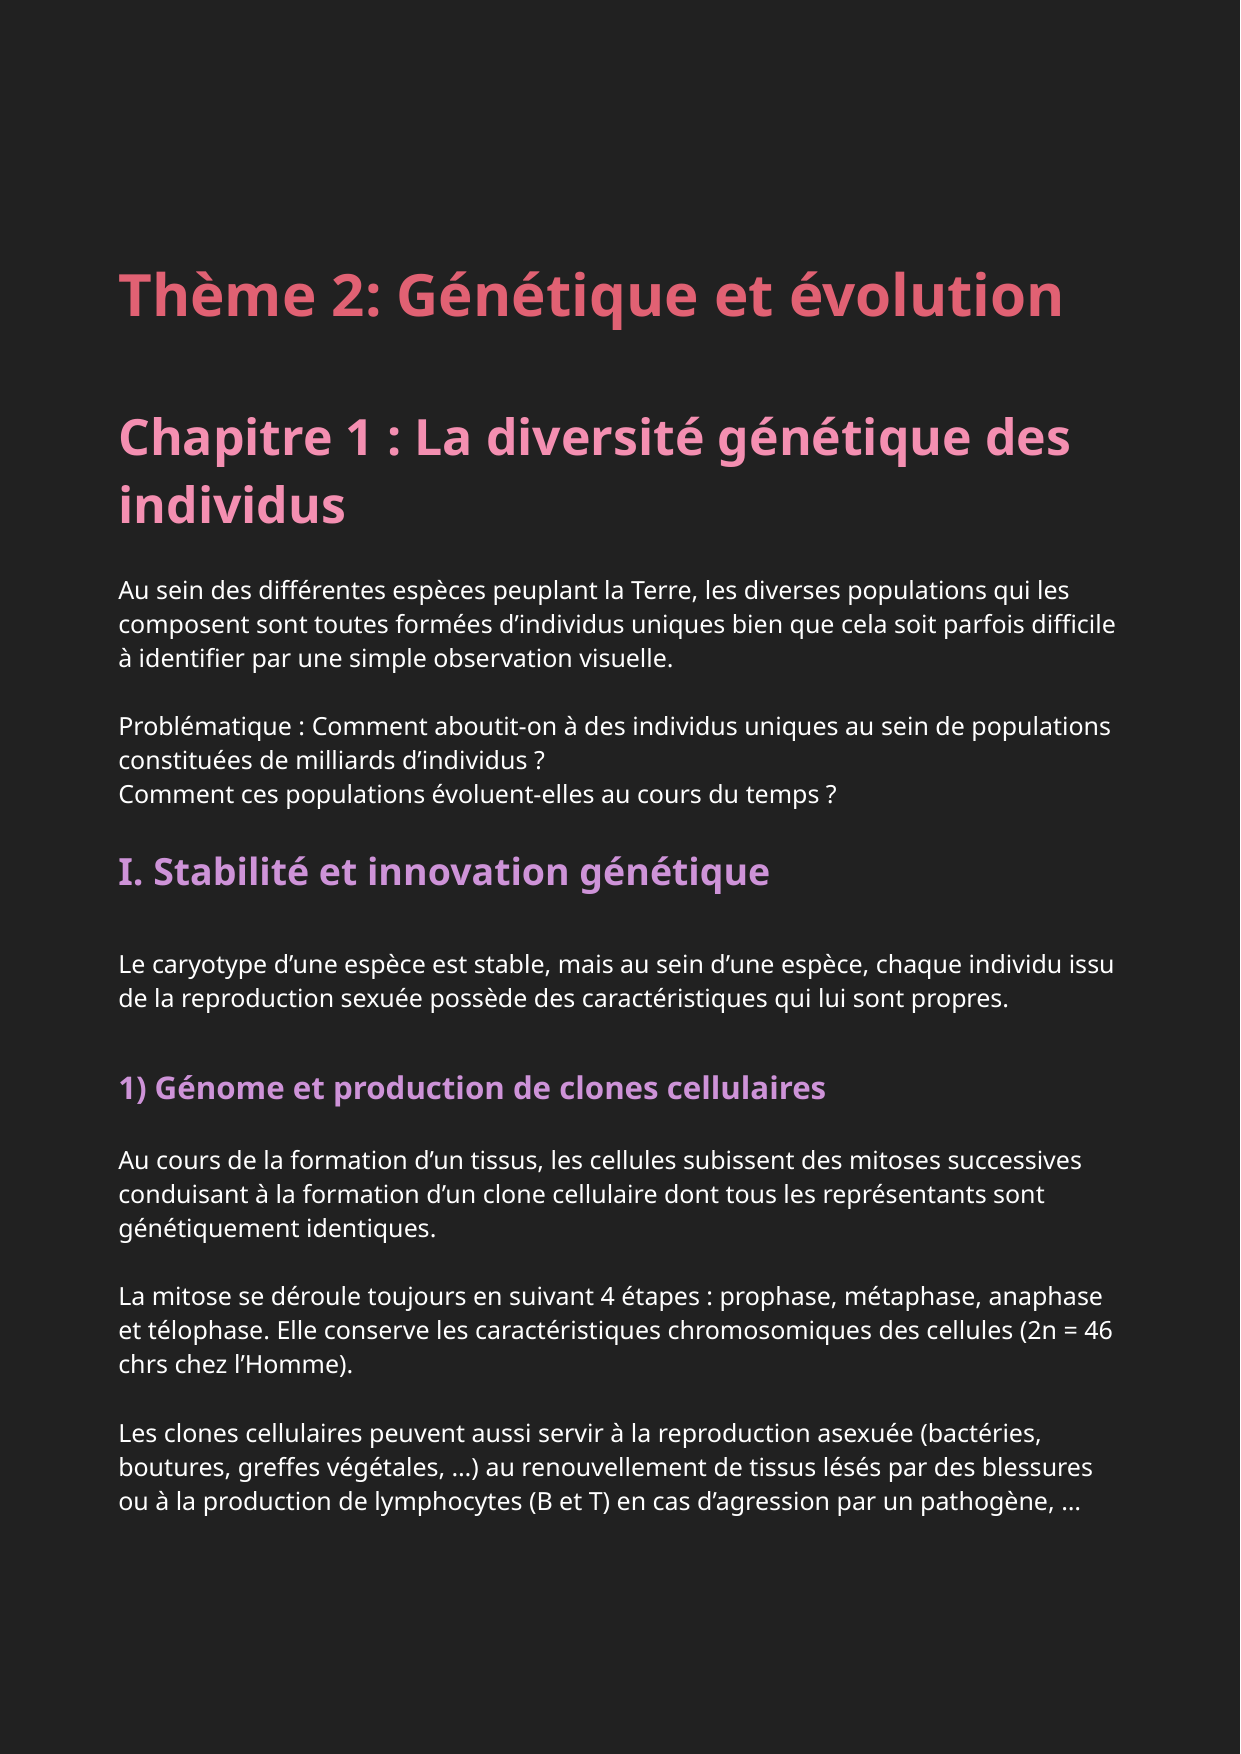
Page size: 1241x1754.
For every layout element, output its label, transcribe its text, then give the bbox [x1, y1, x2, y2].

text Au sein des différentes espèces peuplant la Terre, les diverses populations qui les composent sont toutes formées d’individus uniques bien que cela soit parfois difficile à identifier par une simple observation visuelle. [118, 572, 1122, 674]
text Comment ces populations évoluent-elles au cours du temps ? [118, 777, 1122, 811]
text Au cours de la formation d’un tissus, les cellules subissent des mitoses successives conduisant à la formation d’un clone cellulaire dont tous les représentants sont génétiquement identiques. [118, 1143, 1122, 1245]
text Thème 2: Génétique et évolution [118, 254, 1122, 334]
text Problématique : Comment aboutit-on à des individus uniques au sein de populations constituées de milliards d’individus ? [118, 708, 1122, 777]
text Le caryotype d’une espèce est stable, mais au sein d’une espèce, chaque individu issu de la reproduction sexuée possède des caractéristiques qui lui sont propres. [118, 947, 1122, 1015]
text 1) Génome et production de clones cellulaires [118, 1066, 1122, 1109]
text Les clones cellulaires peuvent aussi servir à la reproduction asexuée (bactéries, boutures, greffes végétales, …) au renouvellement de tissus lésés par des blessures ou à la production de lymphocytes (B et T) en cas d’agression par un pathogène, … [118, 1415, 1122, 1517]
text I. Stabilité et innovation génétique [118, 845, 1122, 896]
text Chapitre 1 : La diversité génétique des individus [118, 402, 1122, 538]
text La mitose se déroule toujours en suivant 4 étapes : prophase, métaphase, anaphase et télophase. Elle conserve les caractéristiques chromosomiques des cellules (2n = 46 chrs chez l’Homme). [118, 1279, 1122, 1381]
